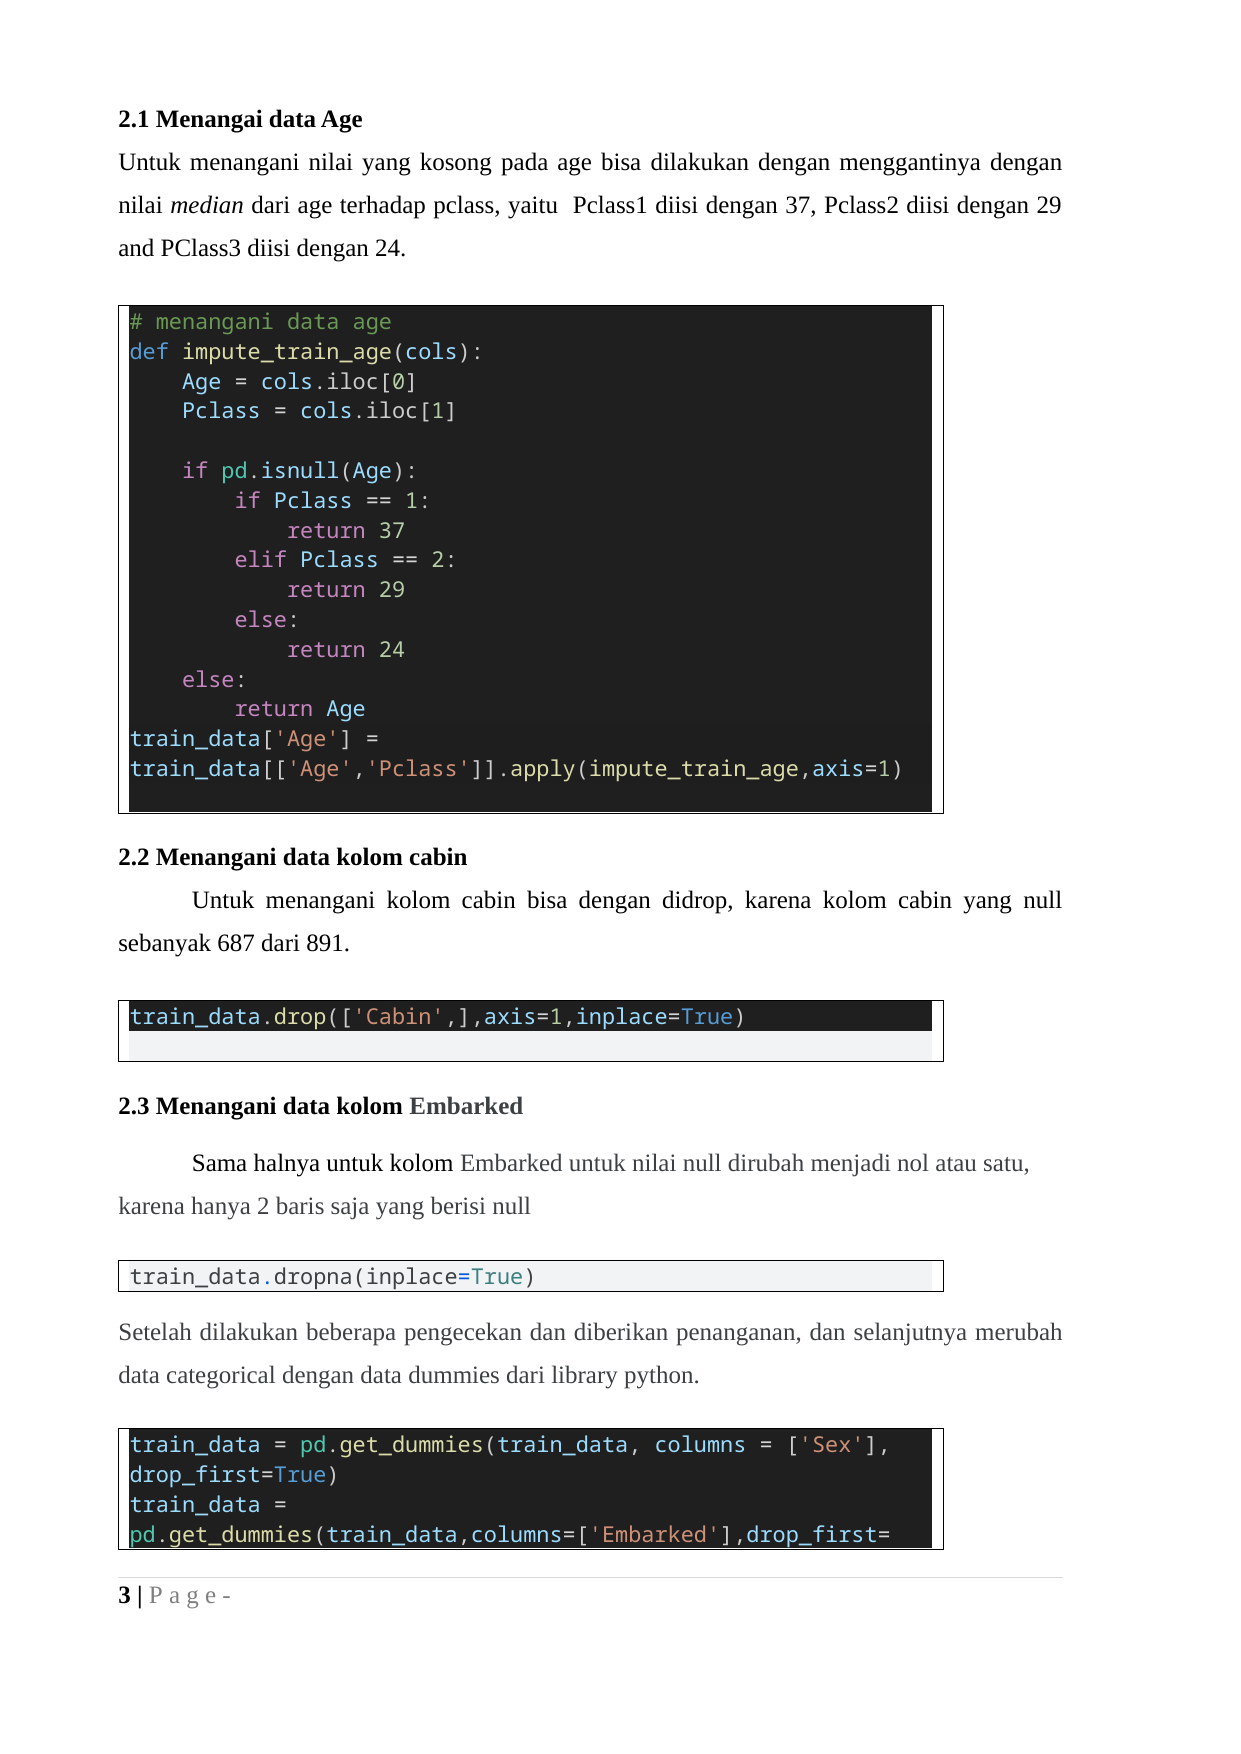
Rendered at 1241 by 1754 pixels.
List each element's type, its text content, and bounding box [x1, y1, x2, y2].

text Setelah dilakukan beberapa pengecekan dan diberikan penanganan, dan selanjutnya merubah data categorical dengan data dummies dari library python. [118, 1317, 1063, 1389]
text 2.2 Menangani data kolom cabin [118, 842, 1063, 871]
text 2.3 Menangani data kolom Embarked [118, 1091, 1063, 1119]
text Untuk menangani nilai yang kosong pada age bisa dilakukan dengan menggantinya dengan nilai median dari age terhadap pclass, yaitu Pclass1 diisi dengan 37, Pclass2 diisi dengan 29 and PClass3 diisi dengan 24. [118, 147, 1063, 262]
text Untuk menangani kolom cabin bisa dengan didrop, karena kolom cabin yang null sebanyak 687 dari 891. [118, 885, 1063, 957]
text 2.1 Menangai data Age [118, 104, 1063, 132]
text Sama halnya untuk kolom Embarked untuk nilai null dirubah menjadi nol atau satu, karena hanya 2 baris saja yang berisi null [118, 1148, 1063, 1220]
table_header # menangani data age def impute_train_age(cols): Age = cols.iloc[0] Pclass = cols.iloc[1] if pd.isnull(Age): if Pclass == 1: return 37 elif Pclass == 2: return 29 else: return 24 else: return Age train_data['Age'] = train_data[['Age','Pclass']].apply(impute_train_age,axis=1) [932, 306, 943, 812]
